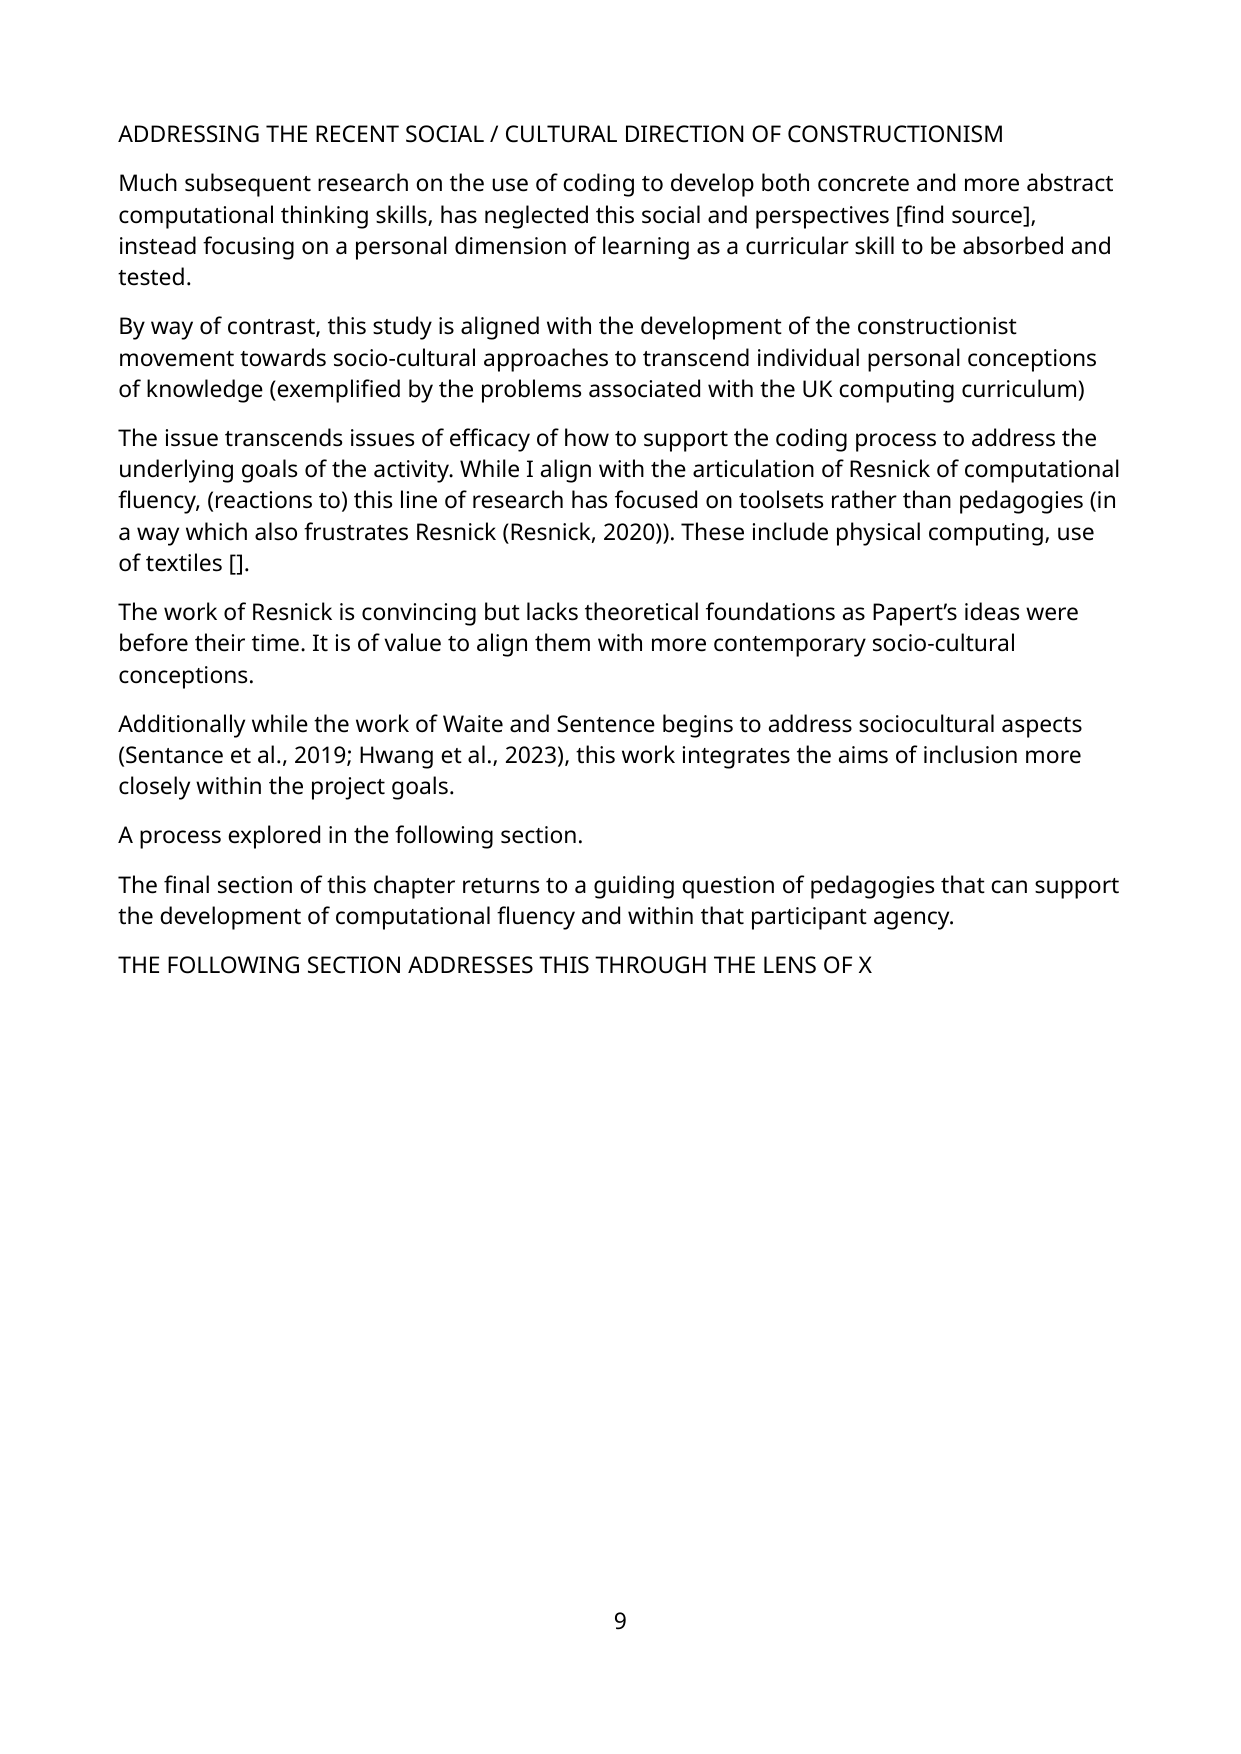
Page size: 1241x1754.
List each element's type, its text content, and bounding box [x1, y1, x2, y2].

text By way of contrast, this study is aligned with the development of the constructionist movement towards socio-cultural approaches to transcend individual personal conceptions of knowledge (exemplified by the problems associated with the UK computing curriculum) [118, 310, 1122, 404]
text The final section of this chapter returns to a guiding question of pedagogies that can support the development of computational fluency and within that participant agency. [118, 868, 1122, 931]
text Much subsequent research on the use of coding to develop both concrete and more abstract computational thinking skills, has neglected this social and perspectives [find source], instead focusing on a personal dimension of learning as a curricular skill to be absorbed and tested. [118, 167, 1122, 292]
text The work of Resnick is convincing but lacks theoretical foundations as Papert’s ideas were before their time. It is of value to align them with more contemporary socio-cultural conceptions. [118, 596, 1122, 690]
text ADDRESSING THE RECENT SOCIAL / CULTURAL DIRECTION OF CONSTRUCTIONISM [118, 118, 1122, 149]
text A process explored in the following section. [118, 819, 1122, 851]
text THE FOLLOWING SECTION ADDRESSES THIS THROUGH THE LENS OF X [118, 949, 1122, 980]
text Additionally while the work of Waite and Sentence begins to address sociocultural aspects (Sentance et al., 2019; Hwang et al., 2023), this work integrates the aims of inclusion more closely within the project goals. [118, 708, 1122, 801]
text The issue transcends issues of efficacy of how to support the coding process to address the underlying goals of the activity. While I align with the articulation of Resnick of computational fluency, (reactions to) this line of research has focused on toolsets rather than pedagogies (in a way which also frustrates Resnick (Resnick, 2020)). These include physical computing, use of textiles []. [118, 422, 1122, 578]
